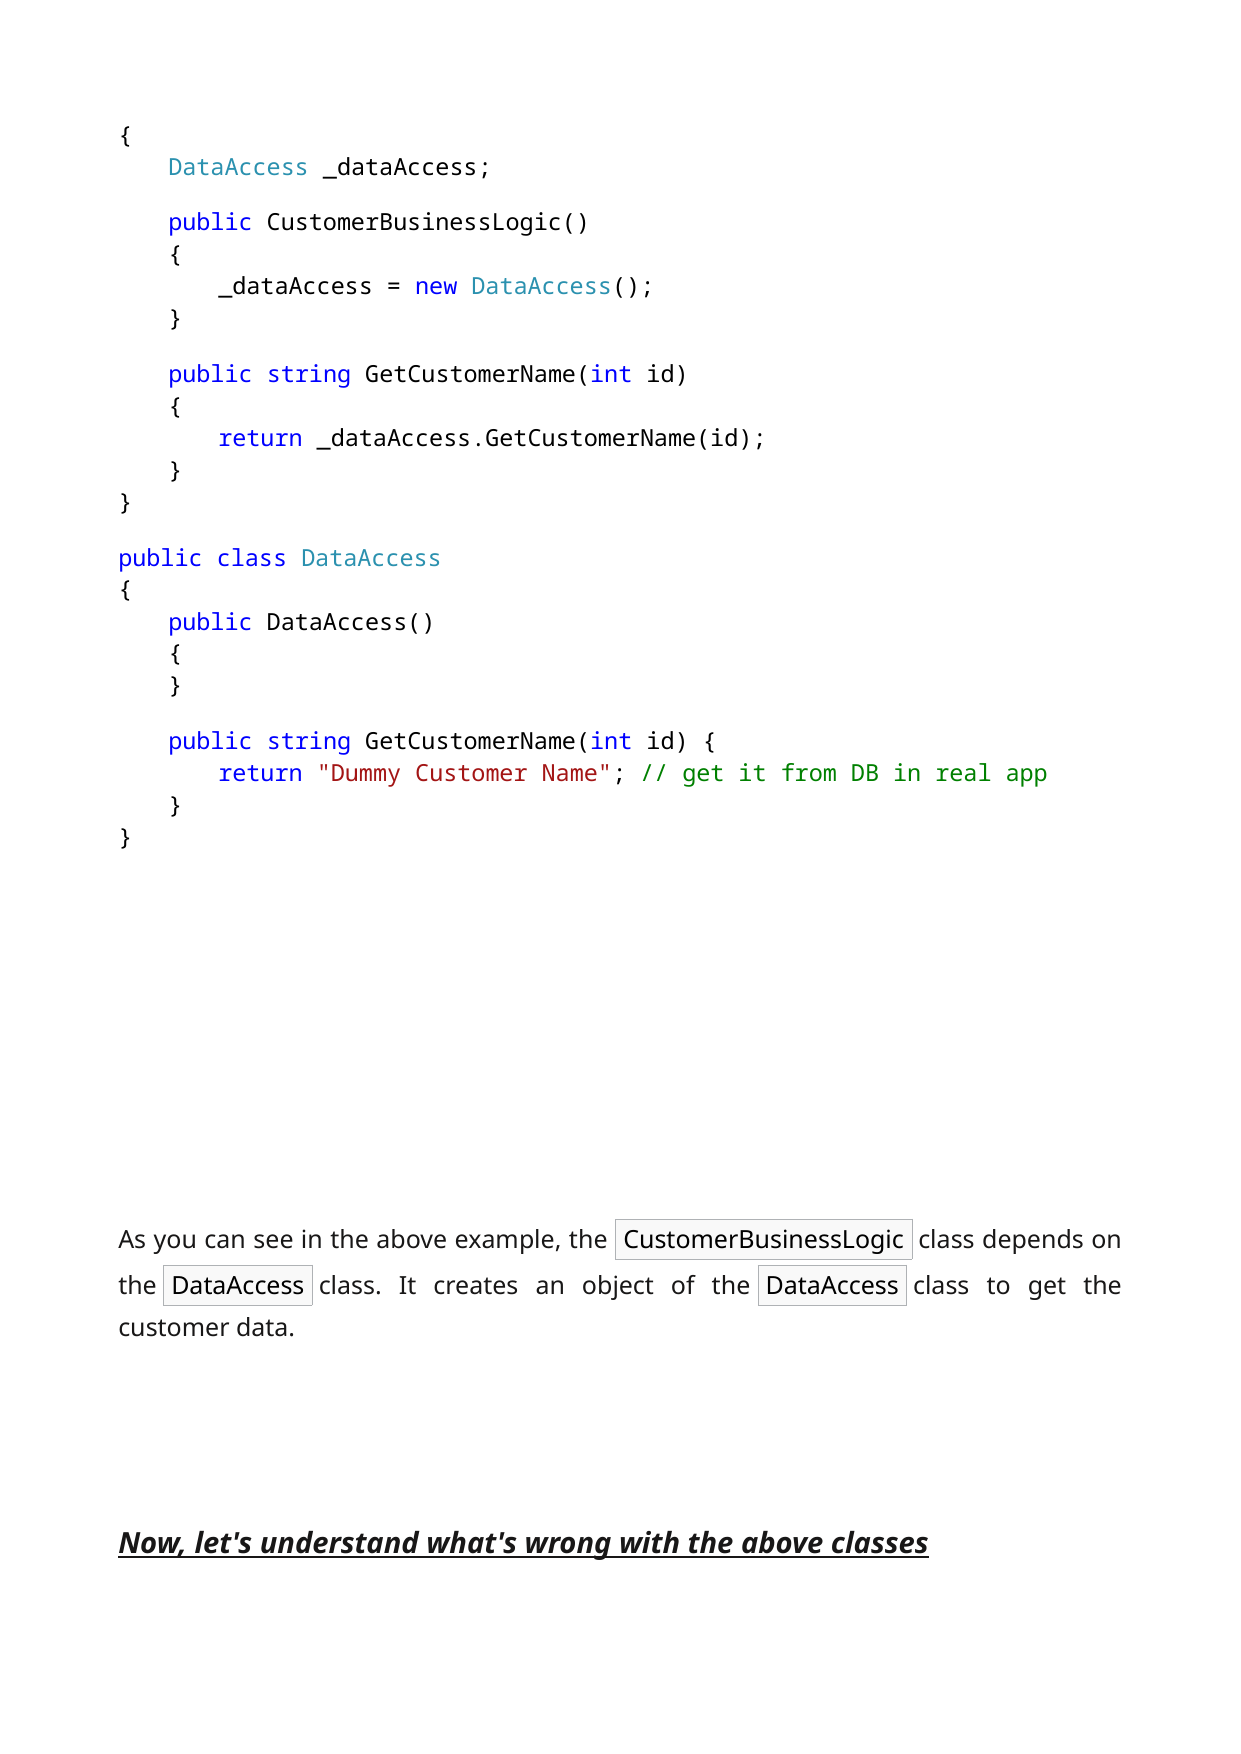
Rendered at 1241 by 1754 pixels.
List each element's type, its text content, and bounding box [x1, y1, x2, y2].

text public CustomerBusinessLogic() [118, 206, 1122, 238]
text { [118, 573, 1122, 605]
text { [118, 637, 1122, 669]
text DataAccess _dataAccess; [118, 150, 1122, 182]
text } [118, 669, 1122, 701]
text return _dataAccess.GetCustomerName(id); [118, 421, 1122, 453]
text } [118, 453, 1122, 485]
text } [118, 820, 1122, 852]
text public string GetCustomerName(int id) [118, 357, 1122, 389]
text public string GetCustomerName(int id) { [118, 724, 1122, 756]
text { [118, 118, 1122, 150]
text public DataAccess() [118, 605, 1122, 637]
text } [118, 485, 1122, 517]
text Now, let's understand what's wrong with the above classes [118, 1522, 1122, 1562]
text } [118, 788, 1122, 820]
text { [118, 389, 1122, 421]
text { [118, 238, 1122, 270]
text } [118, 302, 1122, 334]
text public class DataAccess [118, 541, 1122, 573]
text return "Dummy Customer Name"; // get it from DB in real app [118, 756, 1122, 788]
text _dataAccess = new DataAccess(); [118, 270, 1122, 302]
text As you can see in the above example, the CustomerBusinessLogic class depends on the DataAccess class. It creates an object of the DataAccess class to get the customer data. [118, 1218, 1122, 1344]
